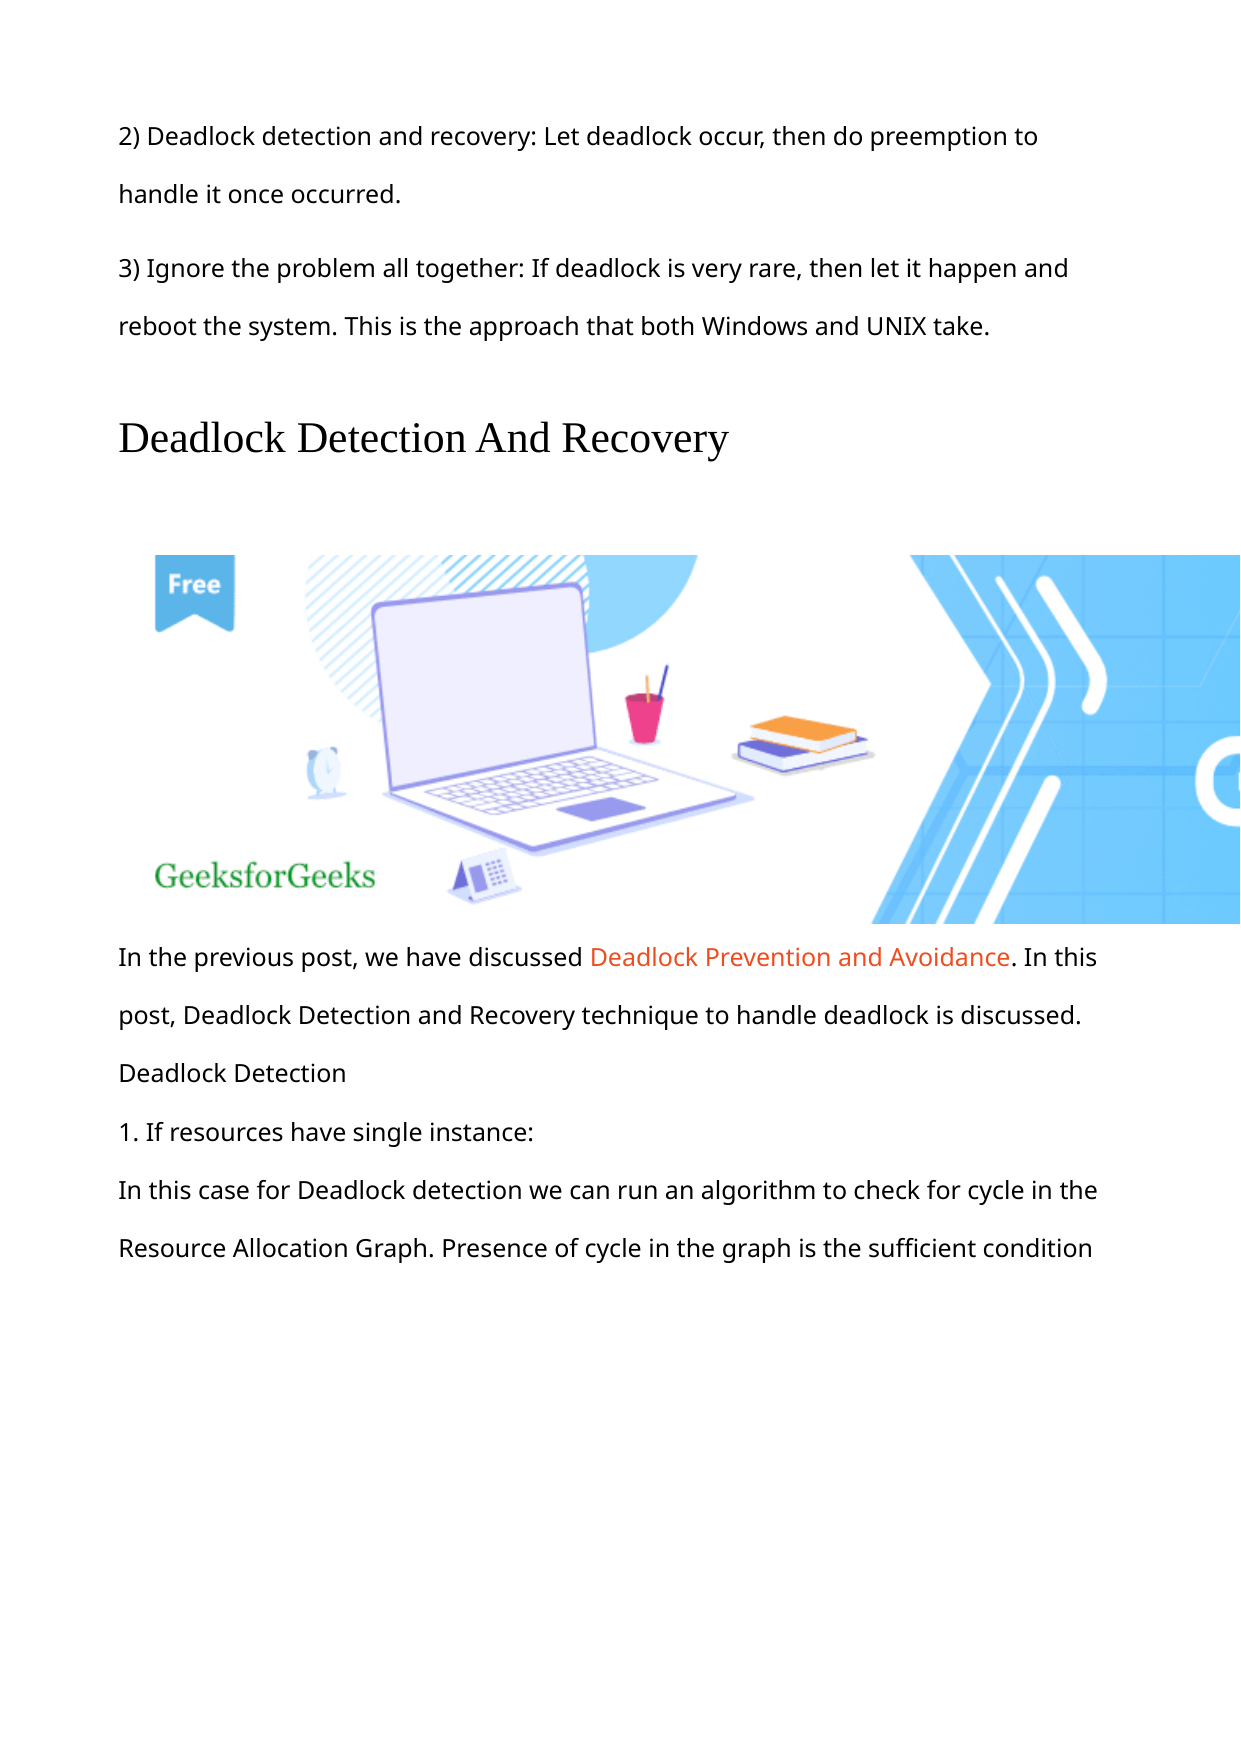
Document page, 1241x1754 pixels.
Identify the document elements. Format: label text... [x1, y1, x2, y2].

subtitle Deadlock Detection And Recovery [118, 412, 1122, 462]
text Deadlock Detection [118, 1056, 1122, 1090]
text 1. If resources have single instance: In this case for Deadlock detection we can run an algorithm to check for cycle in the Resource Allocation Graph. Presence of cycle in the graph is the sufficient condition [118, 1114, 1122, 1265]
picture [118, 555, 1241, 924]
text 2) Deadlock detection and recovery: Let deadlock occur, then do preemption to handle it once occurred. [118, 118, 1122, 210]
text In the previous post, we have discussed Deadlock Prevention and Avoidance. In this post, Deadlock Detection and Recovery technique to handle deadlock is discussed. [118, 939, 1122, 1032]
text 3) Ignore the problem all together: If deadlock is very rare, then let it happen and reboot the system. This is the approach that both Windows and UNIX take. [118, 250, 1122, 342]
